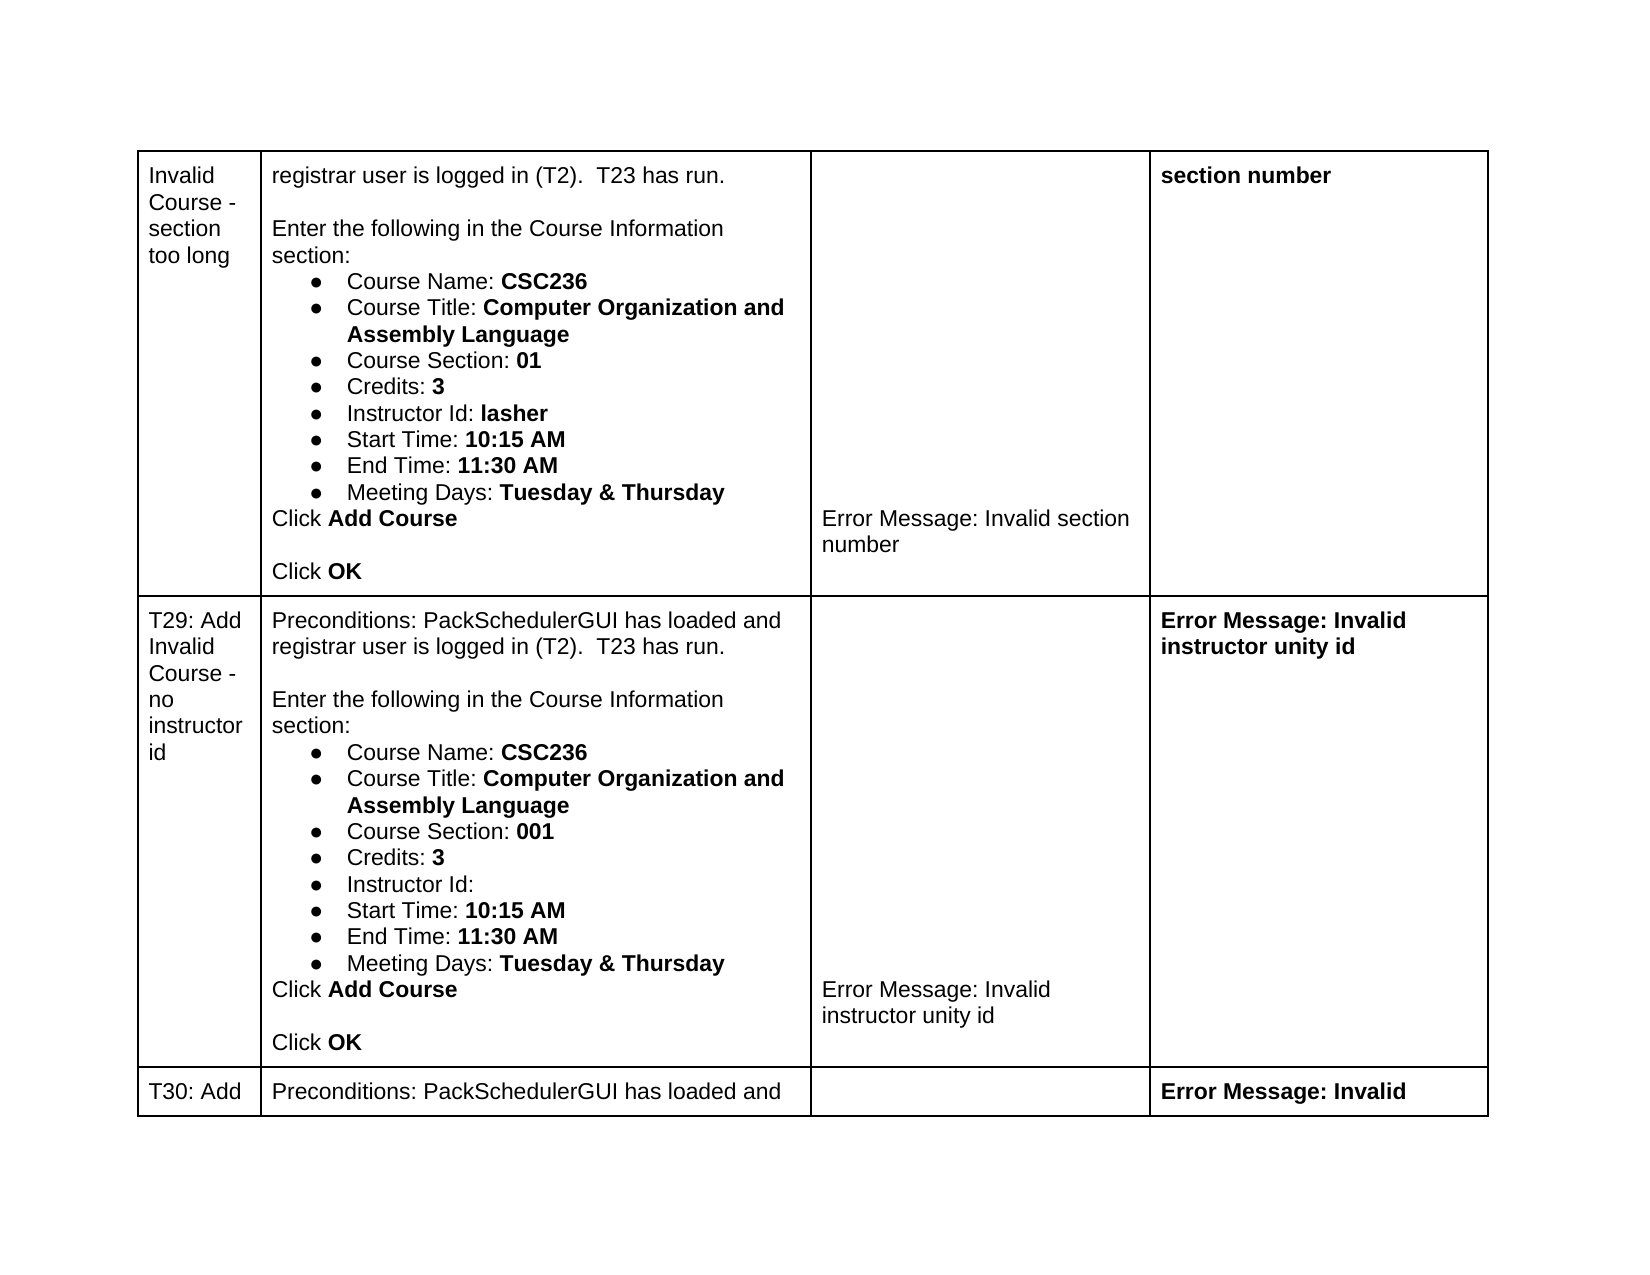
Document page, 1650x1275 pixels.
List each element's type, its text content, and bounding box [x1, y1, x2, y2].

table_cell Error Message: Invalid instructor unity id [812, 597, 1149, 1066]
table_cell Preconditions: PackSchedulerGUI has loaded and [262, 1068, 810, 1115]
table_cell Error Message: Invalid [1151, 1068, 1487, 1115]
table_cell registrar user is logged in (T2). T23 has run. Enter the following in the Course Information section: Course Name: CSC236 Course Title: Computer Organization and Assembly Language Course Section: 01 Credits: 3 Instructor Id: lasher Start Time: 10:15 AM End Time: 11:30 AM Meeting Days: Tuesday & Thursday Click Add Course Click OK [262, 152, 810, 594]
table_cell Error Message: Invalid section number [812, 152, 1149, 594]
table_cell Preconditions: PackSchedulerGUI has loaded and registrar user is logged in (T2). T23 has run. Enter the following in the Course Information section: Course Name: CSC236 Course Title: Computer Organization and Assembly Language Course Section: 001 Credits: 3 Instructor Id: Start Time: 10:15 AM End Time: 11:30 AM Meeting Days: Tuesday & Thursday Click Add Course Click OK [262, 597, 810, 1066]
table_cell Error Message: Invalid instructor unity id [1151, 597, 1487, 1066]
table_cell T30: Add [139, 1068, 260, 1115]
table_cell T29: Add Invalid Course - no instructor id [139, 597, 260, 1066]
table_cell [812, 1068, 1149, 1115]
table_cell Invalid Course - section too long [139, 152, 260, 594]
table_cell section number [1151, 152, 1487, 594]
